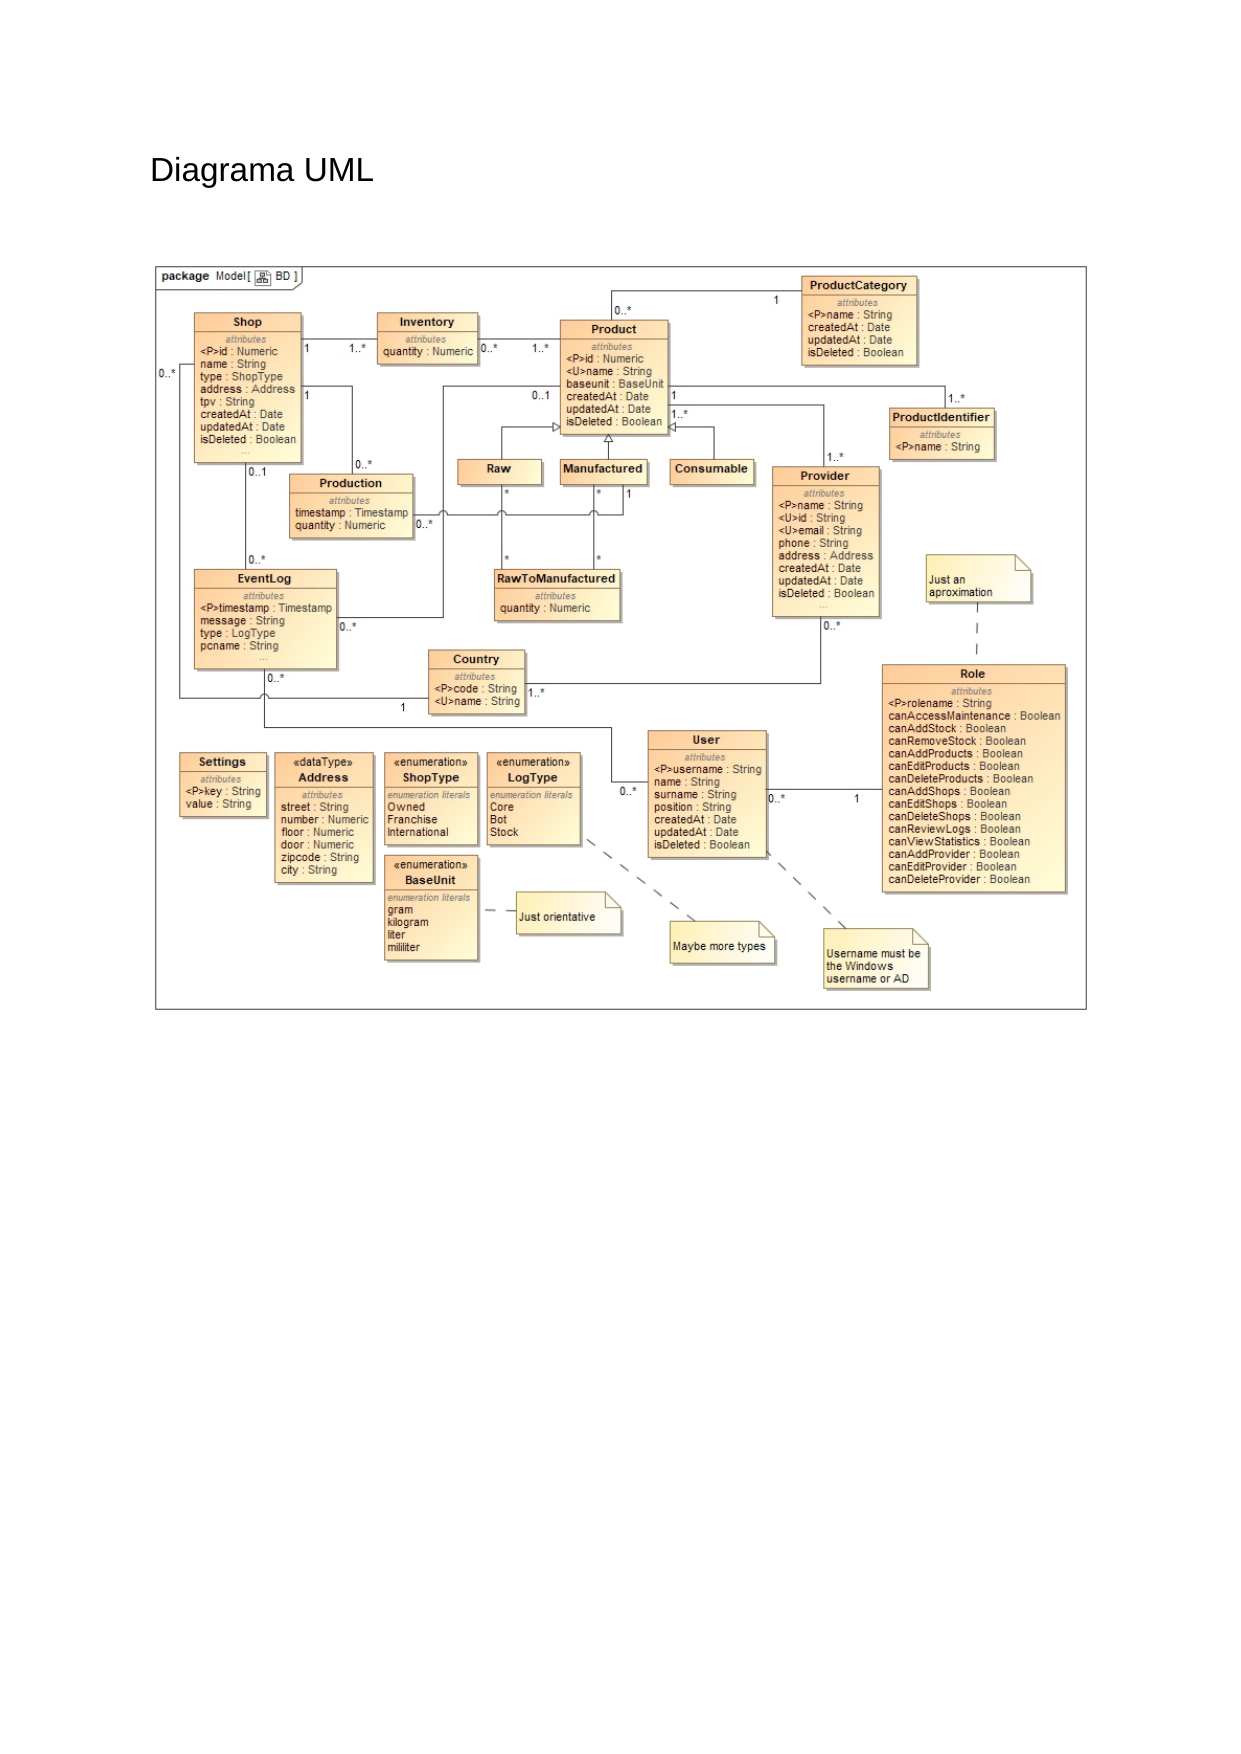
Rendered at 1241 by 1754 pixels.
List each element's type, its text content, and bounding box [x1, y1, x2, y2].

subtitle Diagrama UML [150, 150, 1090, 188]
picture [150, 261, 1091, 1014]
